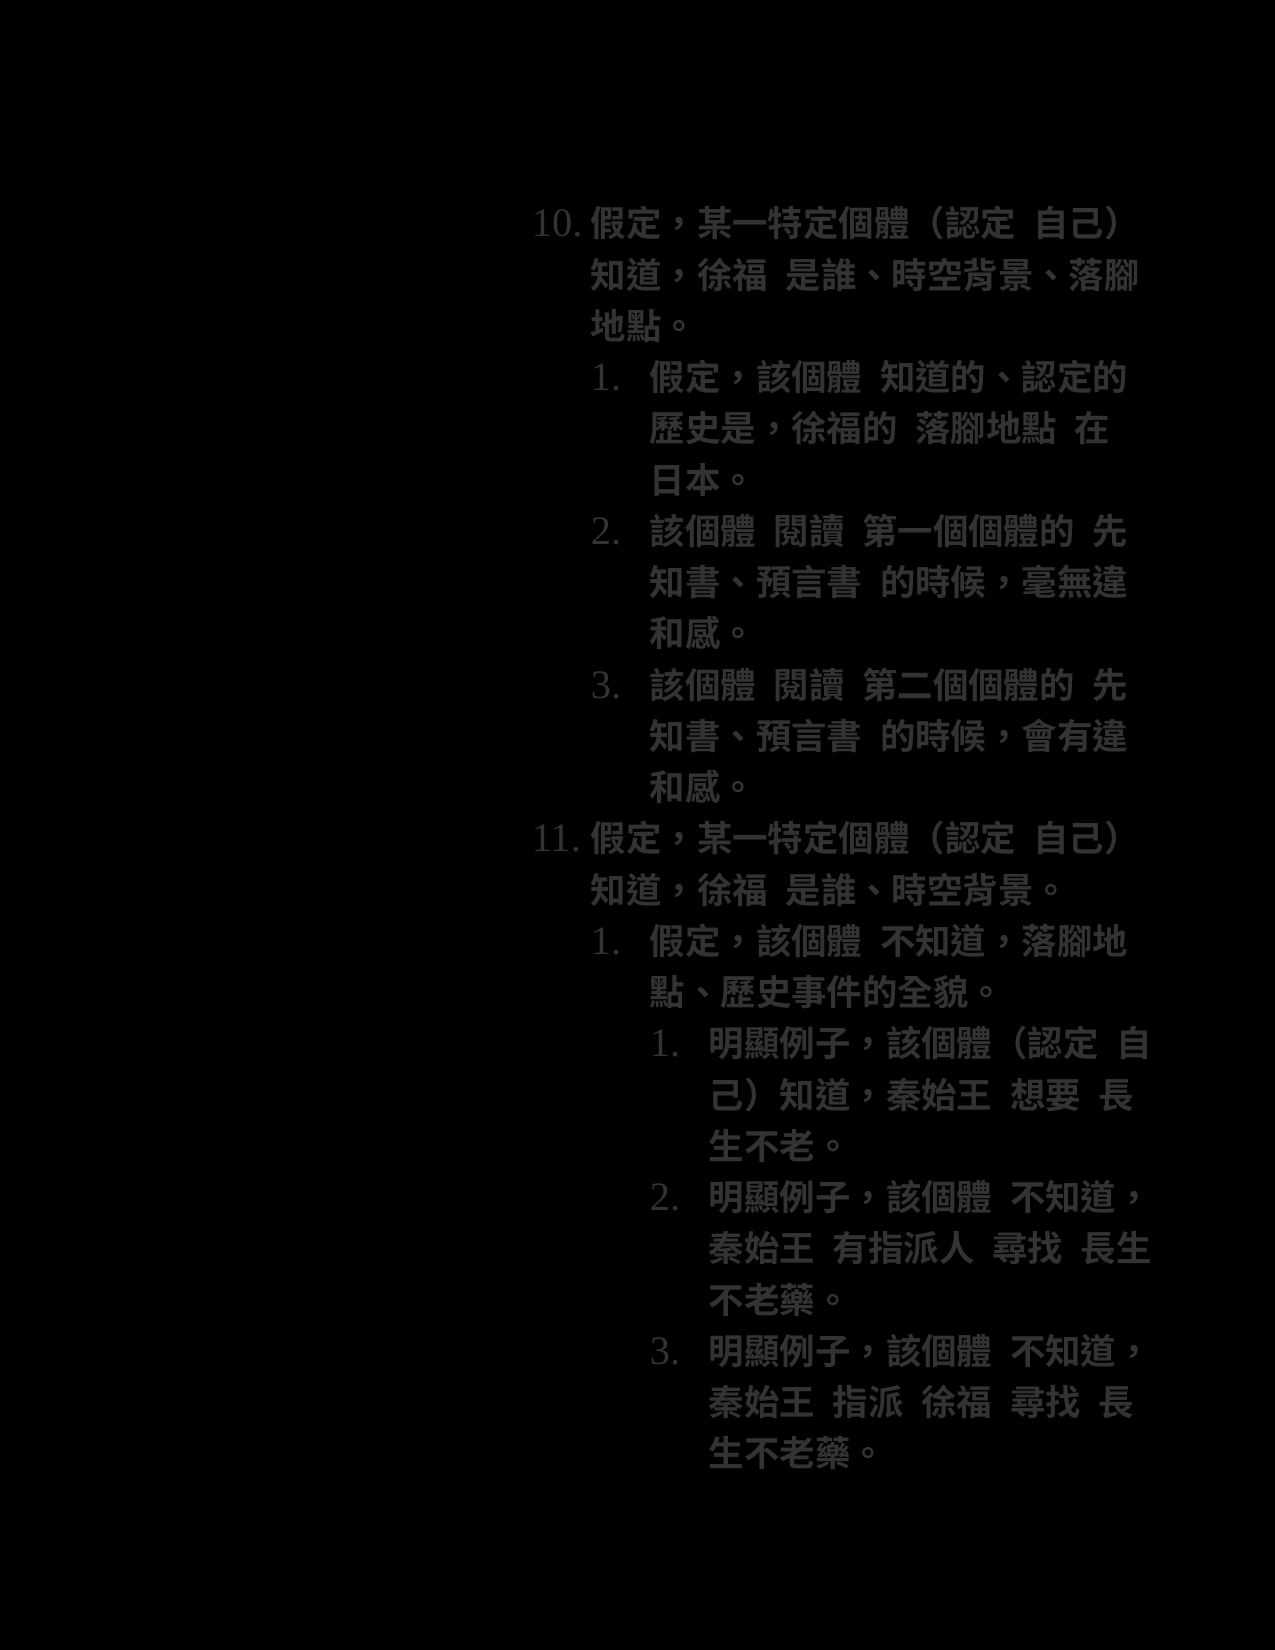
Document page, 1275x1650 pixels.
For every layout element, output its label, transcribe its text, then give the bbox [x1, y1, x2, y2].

list 明顯例子，該個體 不知道，秦始王 指派 徐福 尋找 長生不老藥。 [649, 1323, 1157, 1477]
list 該個體 閱讀 第二個個體的 先知書、預言書 的時候，會有違和感。 [591, 657, 1157, 811]
list 假定，某一特定個體（認定 自己）知道，徐福 是誰、時空背景、落腳地點。 [532, 196, 1157, 349]
list 明顯例子，該個體 不知道，秦始王 有指派人 尋找 長生不老藥。 [649, 1169, 1157, 1323]
list 假定，該個體 知道的、認定的 歷史是，徐福的 落腳地點 在 日本。 [591, 349, 1157, 503]
list 假定，某一特定個體（認定 自己）知道，徐福 是誰、時空背景。 [532, 811, 1157, 913]
list 假定，該個體 不知道，落腳地點、歷史事件的全貌。 [591, 913, 1157, 1016]
list 明顯例子，該個體（認定 自己）知道，秦始王 想要 長生不老。 [649, 1016, 1157, 1169]
list 該個體 閱讀 第一個個體的 先知書、預言書 的時候，毫無違和感。 [591, 503, 1157, 657]
